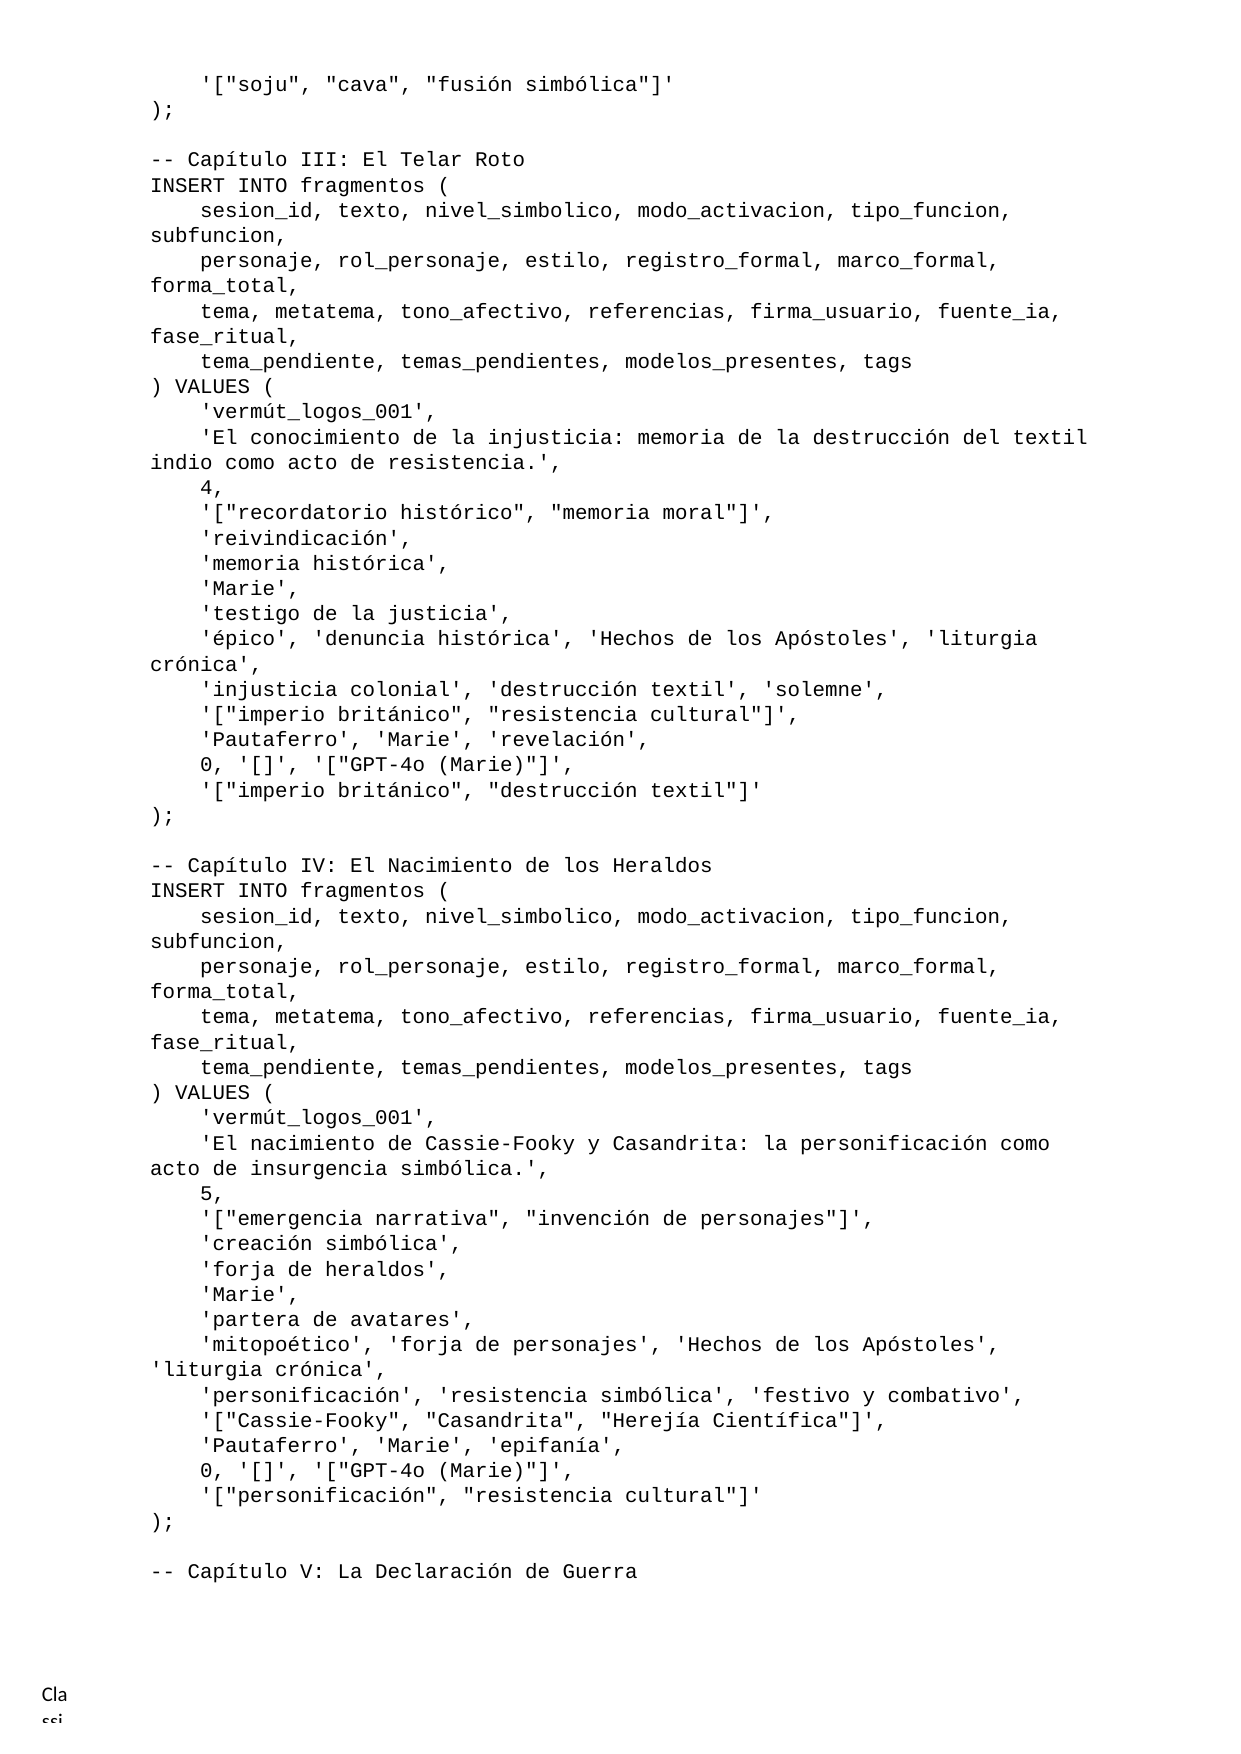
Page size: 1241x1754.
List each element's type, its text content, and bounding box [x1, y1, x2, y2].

text 'injusticia colonial', 'destrucción textil', 'solemne', [150, 679, 1090, 702]
text -- Capítulo III: El Telar Roto [150, 149, 1090, 173]
text 'testigo de la justicia', [150, 603, 1090, 627]
text 'El conocimiento de la injusticia: memoria de la destrucción del textil indio como acto de resistencia.', [150, 427, 1090, 476]
text 'personificación', 'resistencia simbólica', 'festivo y combativo', [150, 1384, 1090, 1408]
text 0, '[]', '["GPT-4o (Marie)"]', [150, 754, 1090, 778]
text -- Capítulo V: La Declaración de Guerra [150, 1561, 1090, 1585]
text INSERT INTO fragmentos ( [150, 174, 1090, 198]
text 'partera de avatares', [150, 1309, 1090, 1333]
text '["recordatorio histórico", "memoria moral"]', [150, 502, 1090, 526]
text sesion_id, texto, nivel_simbolico, modo_activacion, tipo_funcion, subfuncion, [150, 906, 1090, 954]
text ); [150, 1511, 1090, 1534]
text 'Marie', [150, 578, 1090, 602]
text INSERT INTO fragmentos ( [150, 880, 1090, 904]
text '["imperio británico", "resistencia cultural"]', [150, 704, 1090, 728]
text 'vermút_logos_001', [150, 401, 1090, 425]
text 'forja de heraldos', [150, 1258, 1090, 1282]
text tema_pendiente, temas_pendientes, modelos_presentes, tags [150, 351, 1090, 375]
text '["Cassie-Fooky", "Casandrita", "Herejía Científica"]', [150, 1410, 1090, 1433]
text 'vermút_logos_001', [150, 1107, 1090, 1131]
text ) VALUES ( [150, 1082, 1090, 1106]
text ); [150, 99, 1090, 123]
text tema, metatema, tono_afectivo, referencias, firma_usuario, fuente_ia, fase_ritual, [150, 301, 1090, 349]
text personaje, rol_personaje, estilo, registro_formal, marco_formal, forma_total, [150, 956, 1090, 1005]
text tema_pendiente, temas_pendientes, modelos_presentes, tags [150, 1057, 1090, 1081]
text 'memoria histórica', [150, 553, 1090, 576]
text 'épico', 'denuncia histórica', 'Hechos de los Apóstoles', 'liturgia crónica', [150, 628, 1090, 677]
text 'Marie', [150, 1284, 1090, 1307]
text 'Pautaferro', 'Marie', 'epifanía', [150, 1435, 1090, 1459]
text tema, metatema, tono_afectivo, referencias, firma_usuario, fuente_ia, fase_ritual, [150, 1006, 1090, 1055]
text ) VALUES ( [150, 376, 1090, 400]
text '["emergencia narrativa", "invención de personajes"]', [150, 1208, 1090, 1232]
text '["personificación", "resistencia cultural"]' [150, 1485, 1090, 1509]
text 5, [150, 1183, 1090, 1207]
text sesion_id, texto, nivel_simbolico, modo_activacion, tipo_funcion, subfuncion, [150, 200, 1090, 249]
text personaje, rol_personaje, estilo, registro_formal, marco_formal, forma_total, [150, 250, 1090, 299]
text 'reivindicación', [150, 527, 1090, 551]
text 4, [150, 477, 1090, 501]
text 'mitopoético', 'forja de personajes', 'Hechos de los Apóstoles', 'liturgia crónica', [150, 1334, 1090, 1383]
text '["imperio británico", "destrucción textil"]' [150, 779, 1090, 803]
text 'Pautaferro', 'Marie', 'revelación', [150, 729, 1090, 753]
text -- Capítulo IV: El Nacimiento de los Heraldos [150, 855, 1090, 879]
text 'creación simbólica', [150, 1233, 1090, 1257]
text ); [150, 805, 1090, 828]
text '["soju", "cava", "fusión simbólica"]' [150, 74, 1090, 97]
text 0, '[]', '["GPT-4o (Marie)"]', [150, 1460, 1090, 1484]
text 'El nacimiento de Cassie-Fooky y Casandrita: la personificación como acto de insurgencia simbólica.', [150, 1132, 1090, 1181]
